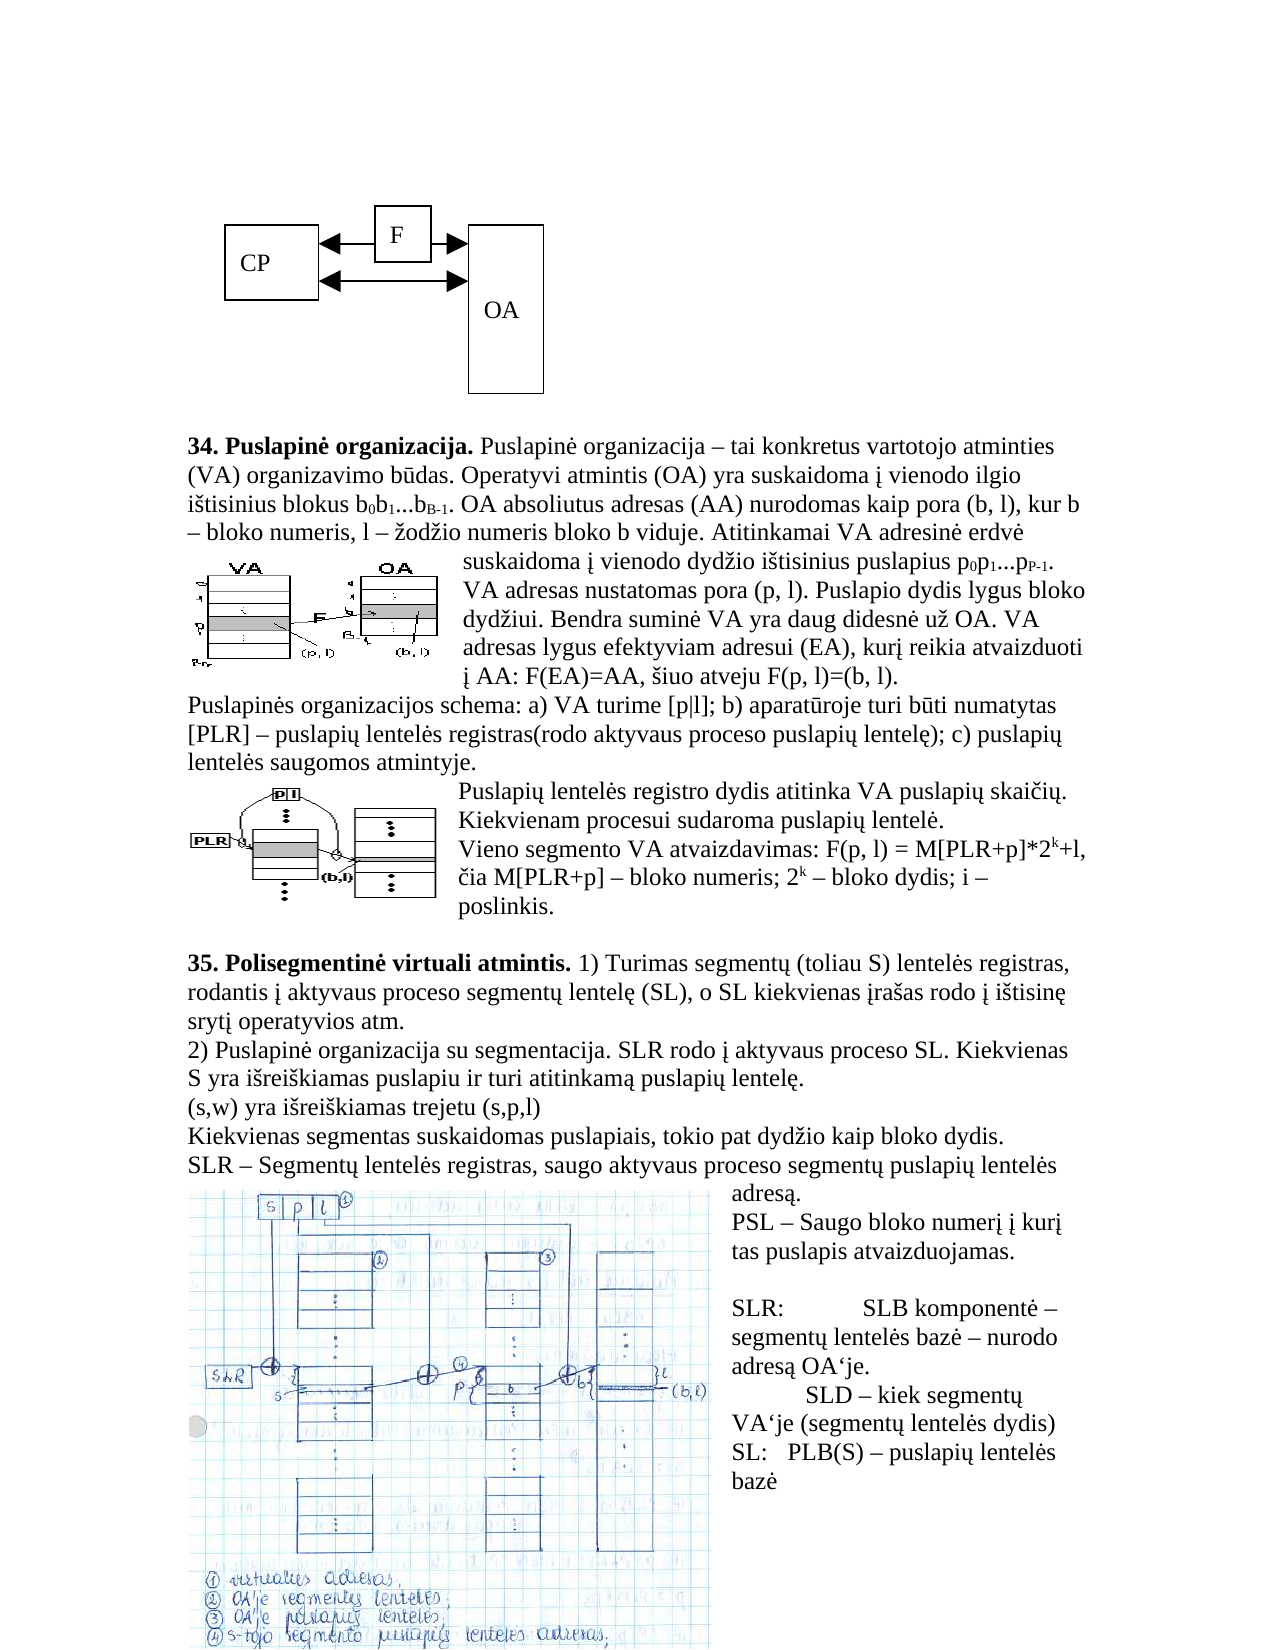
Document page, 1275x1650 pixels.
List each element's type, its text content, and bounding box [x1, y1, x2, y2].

text 35. Polisegmentinė virtuali atmintis. 1) Turimas segmentų (toliau S) lentelės registras, rodantis į aktyvaus proceso segmentų lentelę (SL), o SL kiekvienas įrašas rodo į ištisinę srytį operatyvios atm. [187, 948, 1087, 1035]
text Kiekvienas segmentas suskaidomas puslapiais, tokio pat dydžio kaip bloko dydis. [187, 1121, 1087, 1150]
text 2) Puslapinė organizacija su segmentacija. SLR rodo į aktyvaus proceso SL. Kiekvienas S yra išreiškiamas puslapiu ir turi atitinkamą puslapių lentelę. [187, 1035, 1087, 1092]
picture [189, 785, 438, 901]
text Puslapių lentelės registro dydis atitinka VA puslapių skaičių. Kiekvienam procesui sudaroma puslapių lentelė. [187, 776, 1087, 903]
text Vieno segmento VA atvaizdavimas: F(p, l) = M[PLR+p]*2k+l, čia M[PLR+p] – bloko numeris; 2k – bloko dydis; i – poslinkis. [187, 834, 1087, 920]
text SLR: SLB komponentė – segmentų lentelės bazė – nurodo adresą OA‘je. [712, 1293, 1087, 1380]
text SL: PLB(S) – puslapių lentelės bazė [712, 1437, 1087, 1495]
text PSL – Saugo bloko numerį į kurį tas puslapis atvaizduojamas. [712, 1207, 1087, 1265]
picture [189, 560, 443, 670]
text SLR – Segmentų lentelės registras, saugo aktyvaus proceso segmentų puslapių lentelės adresą. [187, 1150, 1087, 1207]
text SLD – kiek segmentų VA‘je (segmentų lentelės dydis) [712, 1380, 1087, 1437]
text Puslapinės organizacijos schema: a) VA turime [p|l]; b) aparatūroje turi būti numatytas [PLR] – puslapių lentelės registras(rodo aktyvaus proceso puslapių lentelę); c) puslapių lentelės saugomos atmintyje. [187, 690, 1087, 776]
text 34. Puslapinė organizacija. Puslapinė organizacija – tai konkretus vartotojo atminties (VA) organizavimo būdas. Operatyvi atmintis (OA) yra suskaidoma į vienodo ilgio ištisinius blokus b0b1...bB-1. OA absoliutus adresas (AA) nurodomas kaip pora (b, l), kur b – bloko numeris, l – žodžio numeris bloko b viduje. Atitinkamai VA adresinė erdvė suskaidoma į vienodo dydžio ištisinius puslapius p0p1...pP-1. VA adresas nustatomas pora (p, l). Puslapio dydis lygus bloko dydžiui. Bendra suminė VA yra daug didesnė už OA. VA adresas lygus efektyviam adresui (EA), kurį reikia atvaizduoti į AA: F(EA)=AA, šiuo atveju F(p, l)=(b, l). [187, 431, 1087, 690]
picture [189, 1190, 711, 1649]
text (s,w) yra išreiškiamas trejetu (s,p,l) [187, 1092, 1087, 1121]
